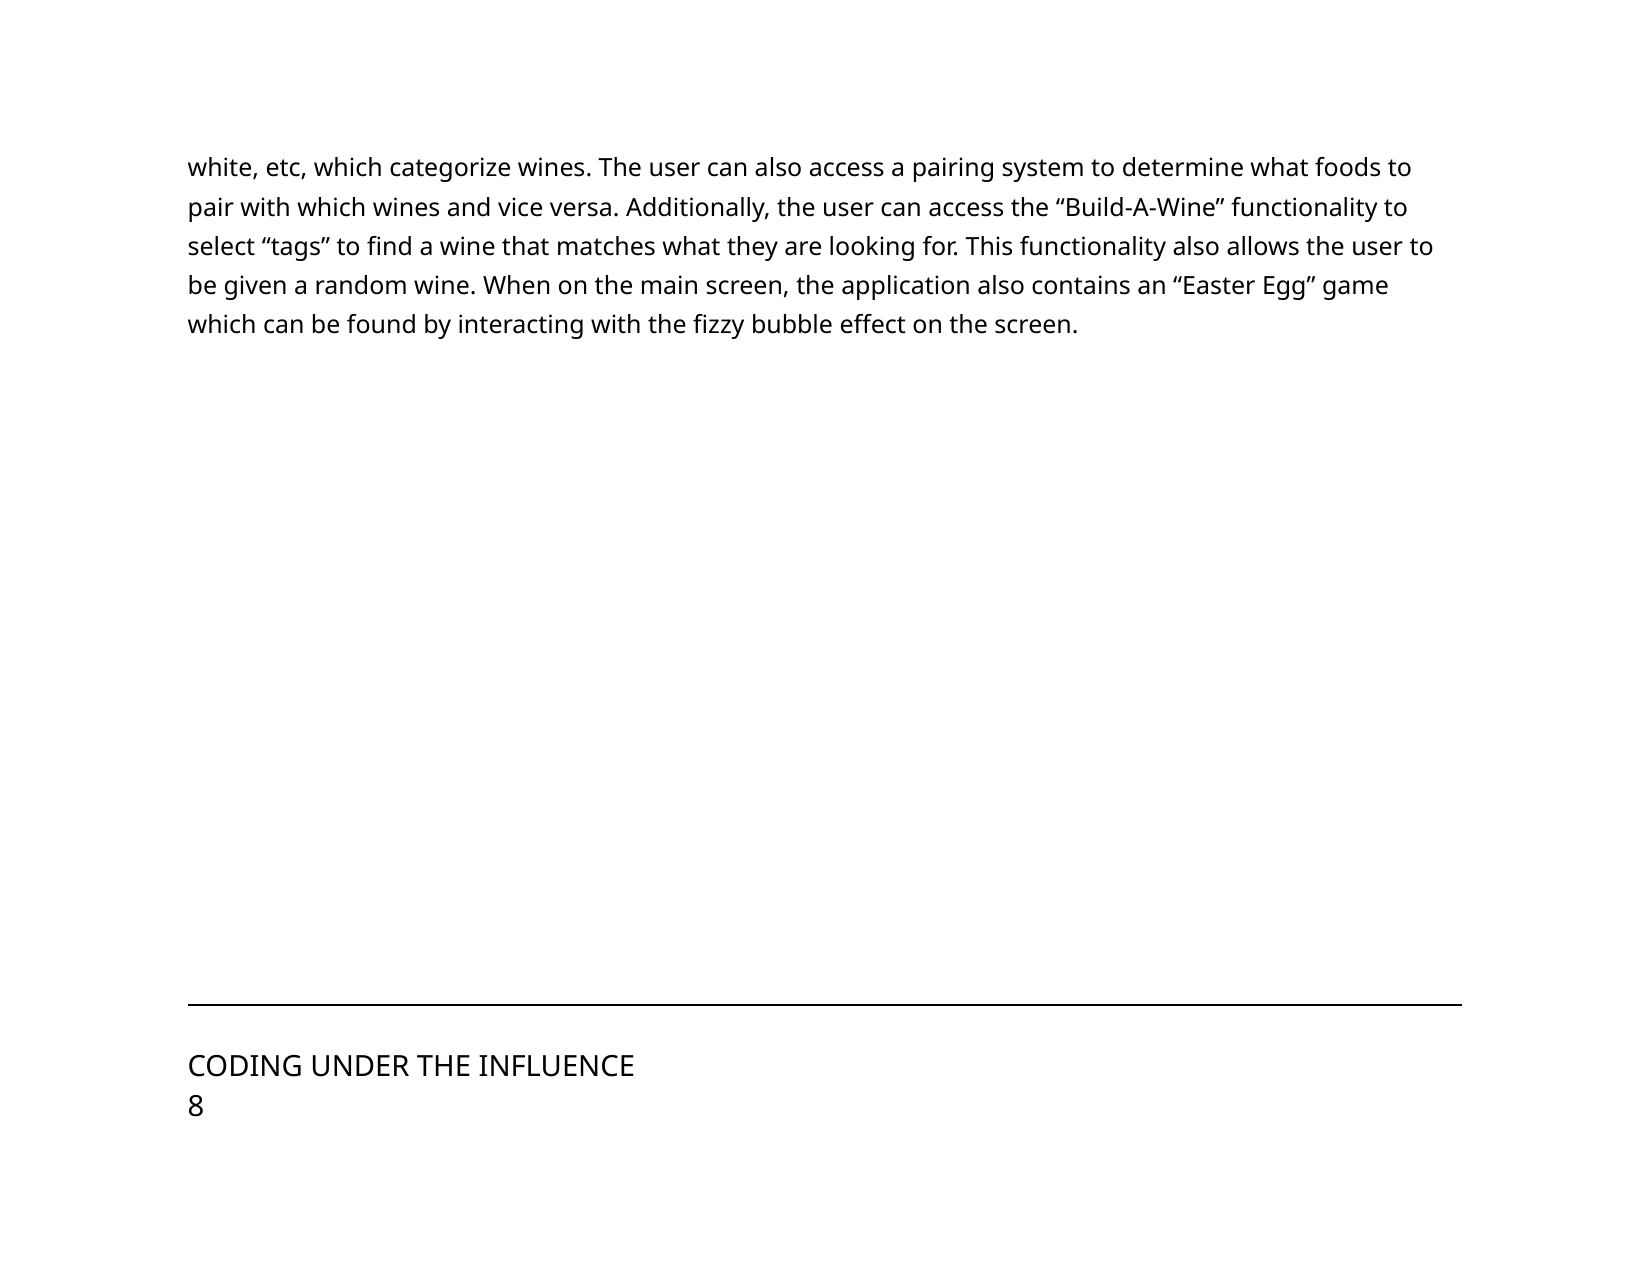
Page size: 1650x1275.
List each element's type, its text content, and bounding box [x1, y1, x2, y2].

text white, etc, which categorize wines. The user can also access a pairing system to determine what foods to pair with which wines and vice versa. Additionally, the user can access the “Build-A-Wine” functionality to select “tags” to find a wine that matches what they are looking for. This functionality also allows the user to be given a random wine. When on the main screen, the application also contains an “Easter Egg” game which can be found by interacting with the fizzy bubble effect on the screen. [187, 150, 1462, 341]
